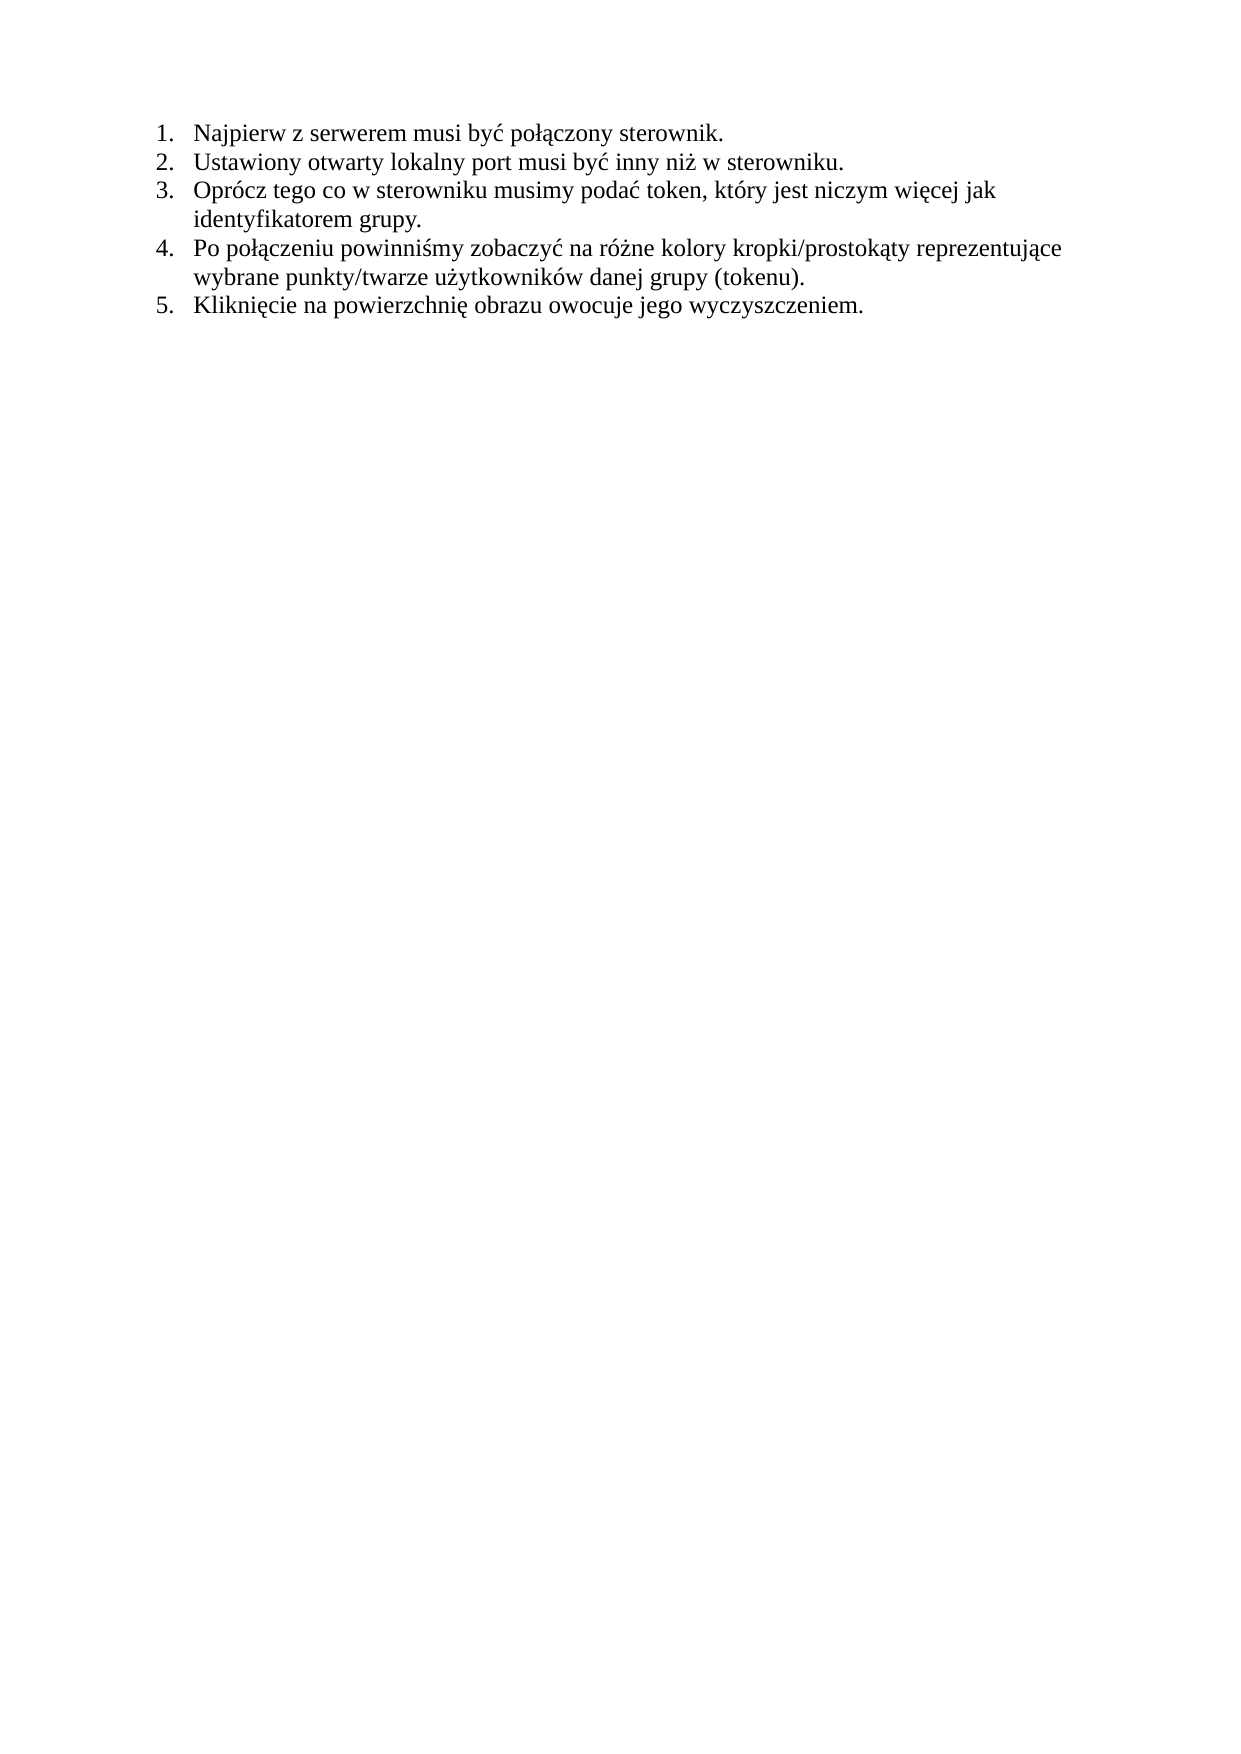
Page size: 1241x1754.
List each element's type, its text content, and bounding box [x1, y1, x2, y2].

list Po połączeniu powinniśmy zobaczyć na różne kolory kropki/prostokąty reprezentujące wybrane punkty/twarze użytkowników danej grupy (tokenu). [156, 233, 1122, 291]
list Kliknięcie na powierzchnię obrazu owocuje jego wyczyszczeniem. [156, 291, 1122, 319]
list Oprócz tego co w sterowniku musimy podać token, który jest niczym więcej jak identyfikatorem grupy. [156, 176, 1122, 233]
list Najpierw z serwerem musi być połączony sterownik. [156, 118, 1122, 147]
list Ustawiony otwarty lokalny port musi być inny niż w sterowniku. [156, 147, 1122, 176]
